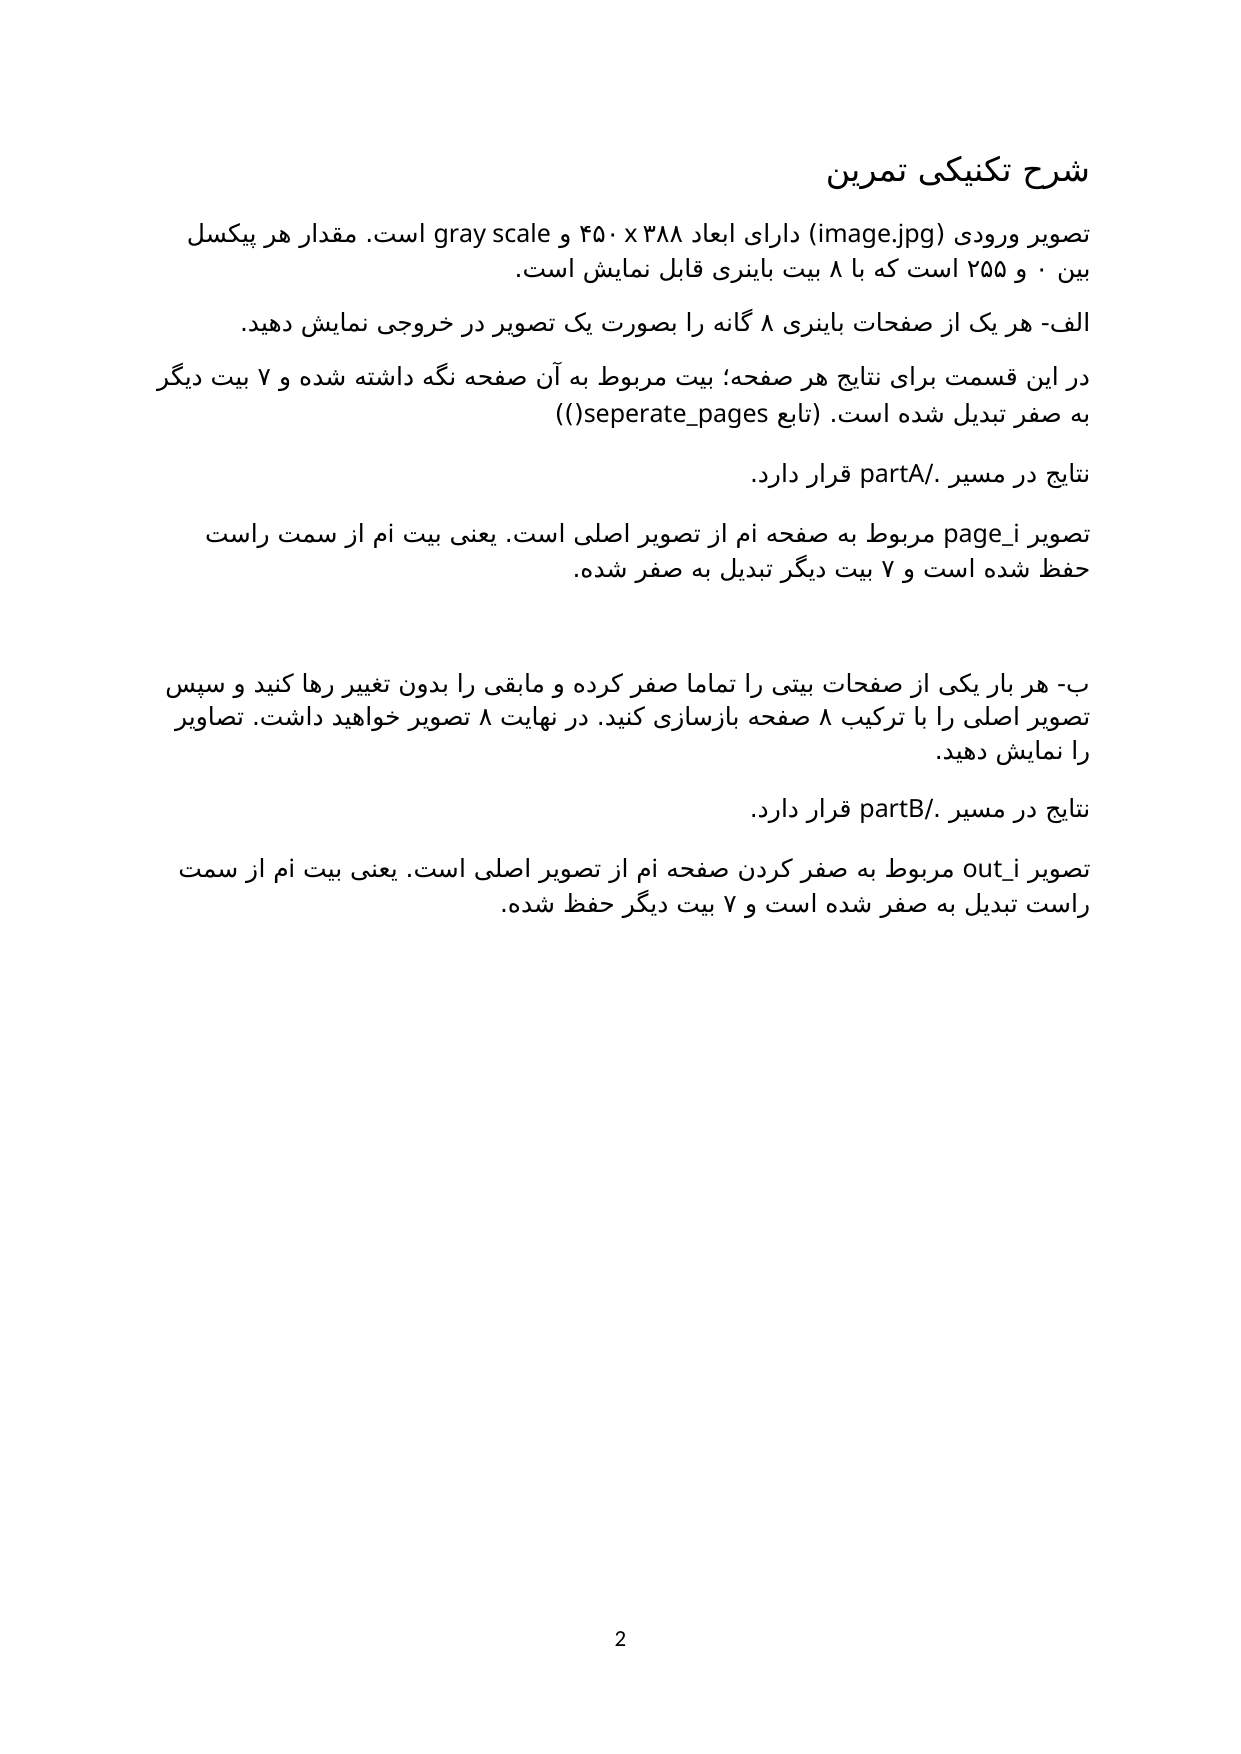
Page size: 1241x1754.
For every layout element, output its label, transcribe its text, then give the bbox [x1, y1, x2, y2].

text تصویر ورودی (image.jpg) دارای ابعاد ۴۵۰x۳۸۸ و gray scale است. مقدار هر پیکسل بین ۰ و ۲۵۵ است که با ۸ بیت باینری قابل نمایش است. [150, 215, 1090, 283]
text تصویر page_i مربوط به صفحه iم از تصویر اصلی است. یعنی بیت iم از سمت راست حفظ شده است و ۷ بیت دیگر تبدیل به صفر شده. [150, 516, 1090, 584]
text ب- هر بار یکی از صفحات بیتی را تماما صفر کرده و مابقی را بدون تغییر رها کنید و سپس تصویر اصلی را با ترکیب ۸ صفحه بازسازی کنید. در نهایت ۸ تصویر خواهید داشت. تصاویر را نمایش دهید. [150, 669, 1090, 765]
text نتایج در مسیر ./partA قرار دارد. [150, 456, 1090, 490]
text شرح تکنیکی تمرین [150, 150, 1090, 189]
text در این قسمت برای نتایج هر صفحه؛ بیت مربوط به آن صفحه نگه داشته شده و ۷ بیت دیگر به صفر تبدیل شده است. (تابع seperate_pages()) [150, 363, 1090, 430]
text الف- هر یک از صفحات باینری ۸ گانه را بصورت یک تصویر در خروجی نمایش دهید. [150, 308, 1090, 337]
text تصویر out_i مربوط به صفر کردن صفحه iم از تصویر اصلی است. یعنی بیت iم از سمت راست تبدیل به صفر شده است و ۷ بیت دیگر حفظ شده. [150, 850, 1090, 918]
text نتایج در مسیر ./partB قرار دارد. [150, 790, 1090, 824]
